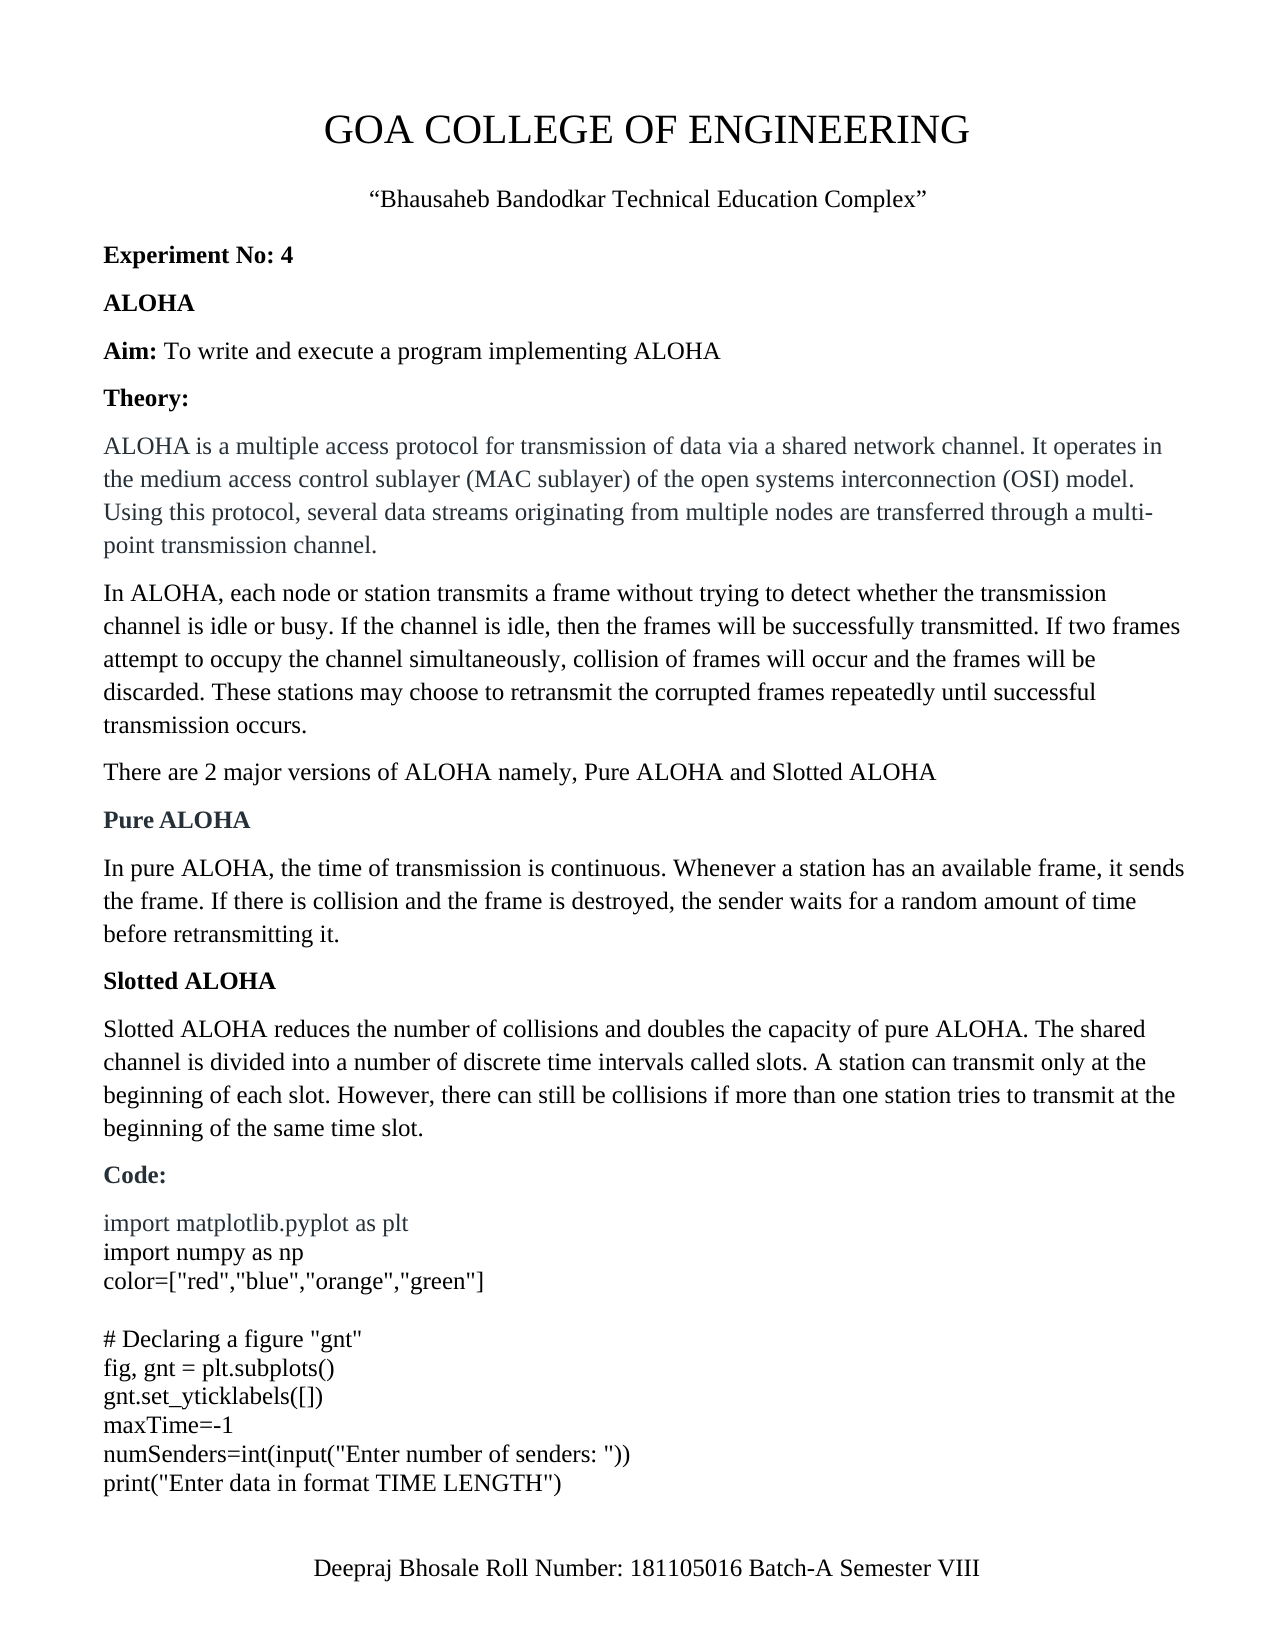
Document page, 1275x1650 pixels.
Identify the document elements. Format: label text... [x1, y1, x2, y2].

text # Declaring a figure "gnt" [103, 1324, 1191, 1353]
text Theory: [103, 383, 1191, 412]
text print("Enter data in format TIME LENGTH") [103, 1468, 1191, 1496]
text Experiment No: 4 [103, 240, 1191, 269]
text color=["red","blue","orange","green"] [103, 1266, 1191, 1294]
text Code: [103, 1161, 1191, 1189]
text There are 2 major versions of ALOHA namely, Pure ALOHA and Slotted ALOHA [103, 757, 1191, 786]
text numSenders=int(input("Enter number of senders: ")) [103, 1439, 1191, 1468]
text In pure ALOHA, the time of transmission is continuous. Whenever a station has an available frame, it sends the frame. If there is collision and the frame is destroyed, the sender waits for a random amount of time before retransmitting it. [103, 853, 1191, 947]
text ALOHA [103, 288, 1191, 317]
text In ALOHA, each node or station transmits a frame without trying to detect whether the transmission channel is idle or busy. If the channel is idle, then the frames will be successfully transmitted. If two frames attempt to occupy the channel simultaneously, collision of frames will occur and the frames will be discarded. These stations may choose to retransmit the corrupted frames repeatedly until successful transmission occurs. [103, 578, 1191, 739]
text Aim: To write and execute a program implementing ALOHA [103, 336, 1191, 364]
text ALOHA is a multiple access protocol for transmission of data via a shared network channel. It operates in the medium access control sublayer (MAC sublayer) of the open systems interconnection (OSI) model. Using this protocol, several data streams originating from multiple nodes are transferred through a multi-point transmission channel. [103, 431, 1191, 559]
text Slotted ALOHA reduces the number of collisions and doubles the capacity of pure ALOHA. The shared channel is divided into a number of discrete time intervals called slots. A station can transmit only at the beginning of each slot. However, there can still be collisions if more than one station tries to transmit at the beginning of the same time slot. [103, 1014, 1191, 1142]
text import matplotlib.pyplot as plt [103, 1208, 1191, 1237]
text gnt.set_yticklabels([]) [103, 1381, 1191, 1410]
text Slotted ALOHA [103, 966, 1191, 995]
text import numpy as np [103, 1237, 1191, 1266]
text maxTime=-1 [103, 1410, 1191, 1439]
text fig, gnt = plt.subplots() [103, 1353, 1191, 1381]
text Pure ALOHA [103, 805, 1191, 834]
